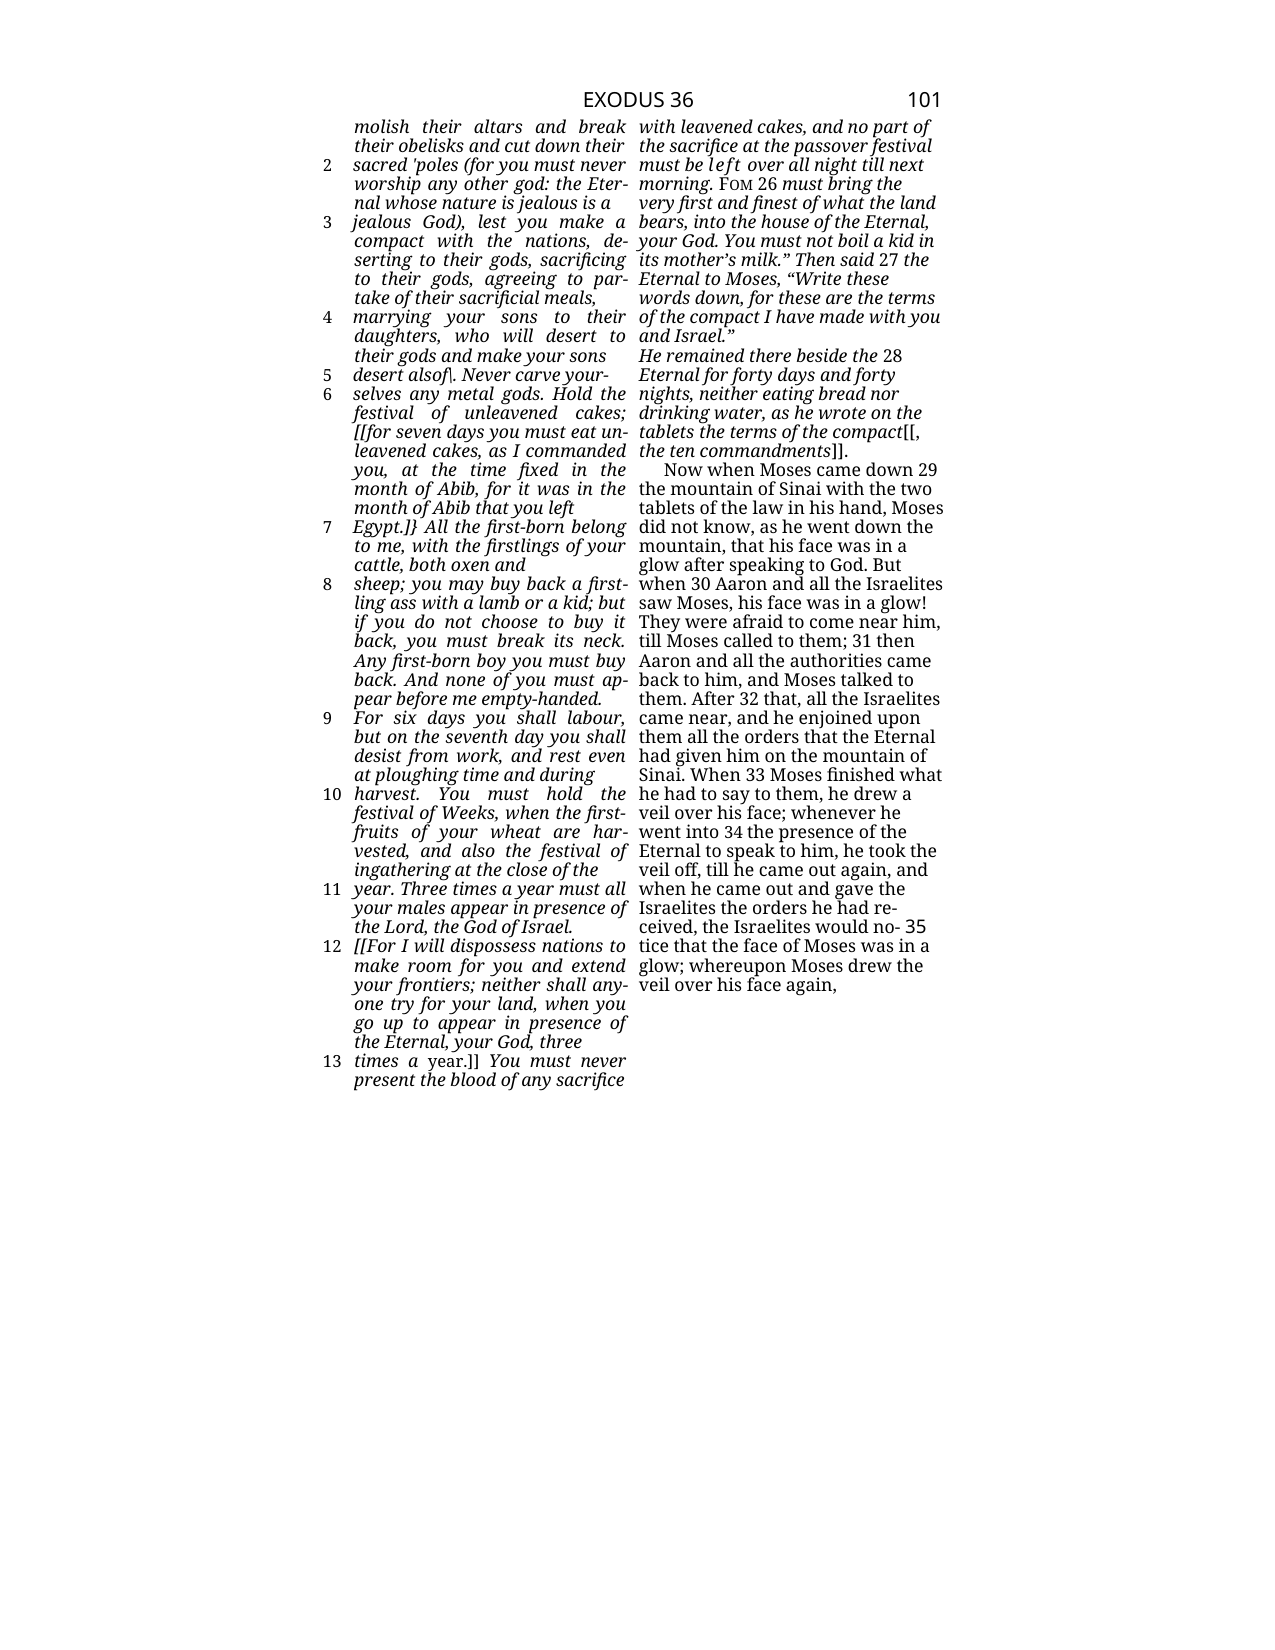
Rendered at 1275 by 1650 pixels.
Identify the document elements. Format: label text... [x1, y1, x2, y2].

list For six days you shall labour, but on the seventh day you shall desist from work, and rest even at ploughing time and during [323, 709, 628, 785]
list Egypt.]} All the first-born belong to me, with the firstlings of your cattle, both oxen and [323, 518, 628, 576]
list desert alsof\. Never carve your- [323, 366, 628, 385]
text molish their altars and break their obelisks and cut down their [354, 118, 628, 156]
text Now when Moses came down 29 the mountain of Sinai with the two tablets of the law in his hand, Moses did not know, as he went down the mountain, that his face was in a glow after speaking to God. But when 30 Aaron and all the Israelites saw Moses, his face was in a glow! They were afraid to come near him, till Moses called to them; 31 then Aaron and all the author­ities came back to him, and Moses talked to them. After 32 that, all the Israelites came near, and he enjoined upon them all the orders that the Eternal had given him on the mountain of Sinai. When 33 Moses finished what he had to say to them, he drew a veil over his face; whenever he went into 34 the presence of the Eternal to speak to him, he took the veil off, till he came out again, and when he came out and gave the Israelites the orders he had re­ceived, the Israelites would no- 35 tice that the face of Moses was in a glow; whereupon Moses drew the veil over his face again, [639, 461, 944, 995]
list sheep; you may buy back a first­ling ass with a lamb or a kid; but if you do not choose to buy it back, you must break its neck. Any first-born boy you must buy back. And none of you must ap­pear before me empty-handed. [323, 576, 628, 709]
text with leavened cakes, and no part of the sacrifice at the passover festival must be left over all night till next morning. Fom 26 must bring the very first and finest of what the land bears, in­to the house of the Eternal, your God. You must not boil a kid in its mother’s milk.” Then said 27 the Eternal to Moses, “Write these words down, for these are the terms of the compact I have made with you and Israel.” [639, 118, 944, 347]
list jealous God), lest you make a compact with the nations, de­serting to their gods, sacrificing to their gods, agreeing to par­take of their sacrificial meals, [323, 213, 628, 309]
list harvest. You must hold the festival of Weeks, when the first- fruits of your wheat are har­vested, and also the festival of ingathering at the close of the [323, 785, 628, 881]
list [[For I will dispossess nations to make room for you and extend your frontiers; neither shall any­one try for your land, when you go up to appear in presence of the Eternal, your God, three [323, 938, 628, 1052]
list times a year.]] You must never present the blood of any sacrifice [323, 1052, 628, 1090]
text He remained there beside the 28 Eternal for forty days and forty nights, neither eating bread nor drinking water, as he wrote on the tablets the terms of the com­pact[[, the ten commandments]]. [639, 347, 944, 461]
list selves any metal gods. Hold the festival of unleavened cakes; [[for seven days you must eat un­leavened cakes, as I commanded you, at the time fixed in the month of Abib, for it was in the month of Abib that you left [323, 385, 628, 518]
list year. Three times a year must all your males appear in presence of the Lord, the God of Israel. [323, 881, 628, 938]
list sacred 'poles (for you must never worship any other god: the Eter­nal whose nature is jealous is a [323, 156, 628, 213]
list marrying your sons to their daughters, who will desert to their gods and make your sons [323, 309, 628, 366]
